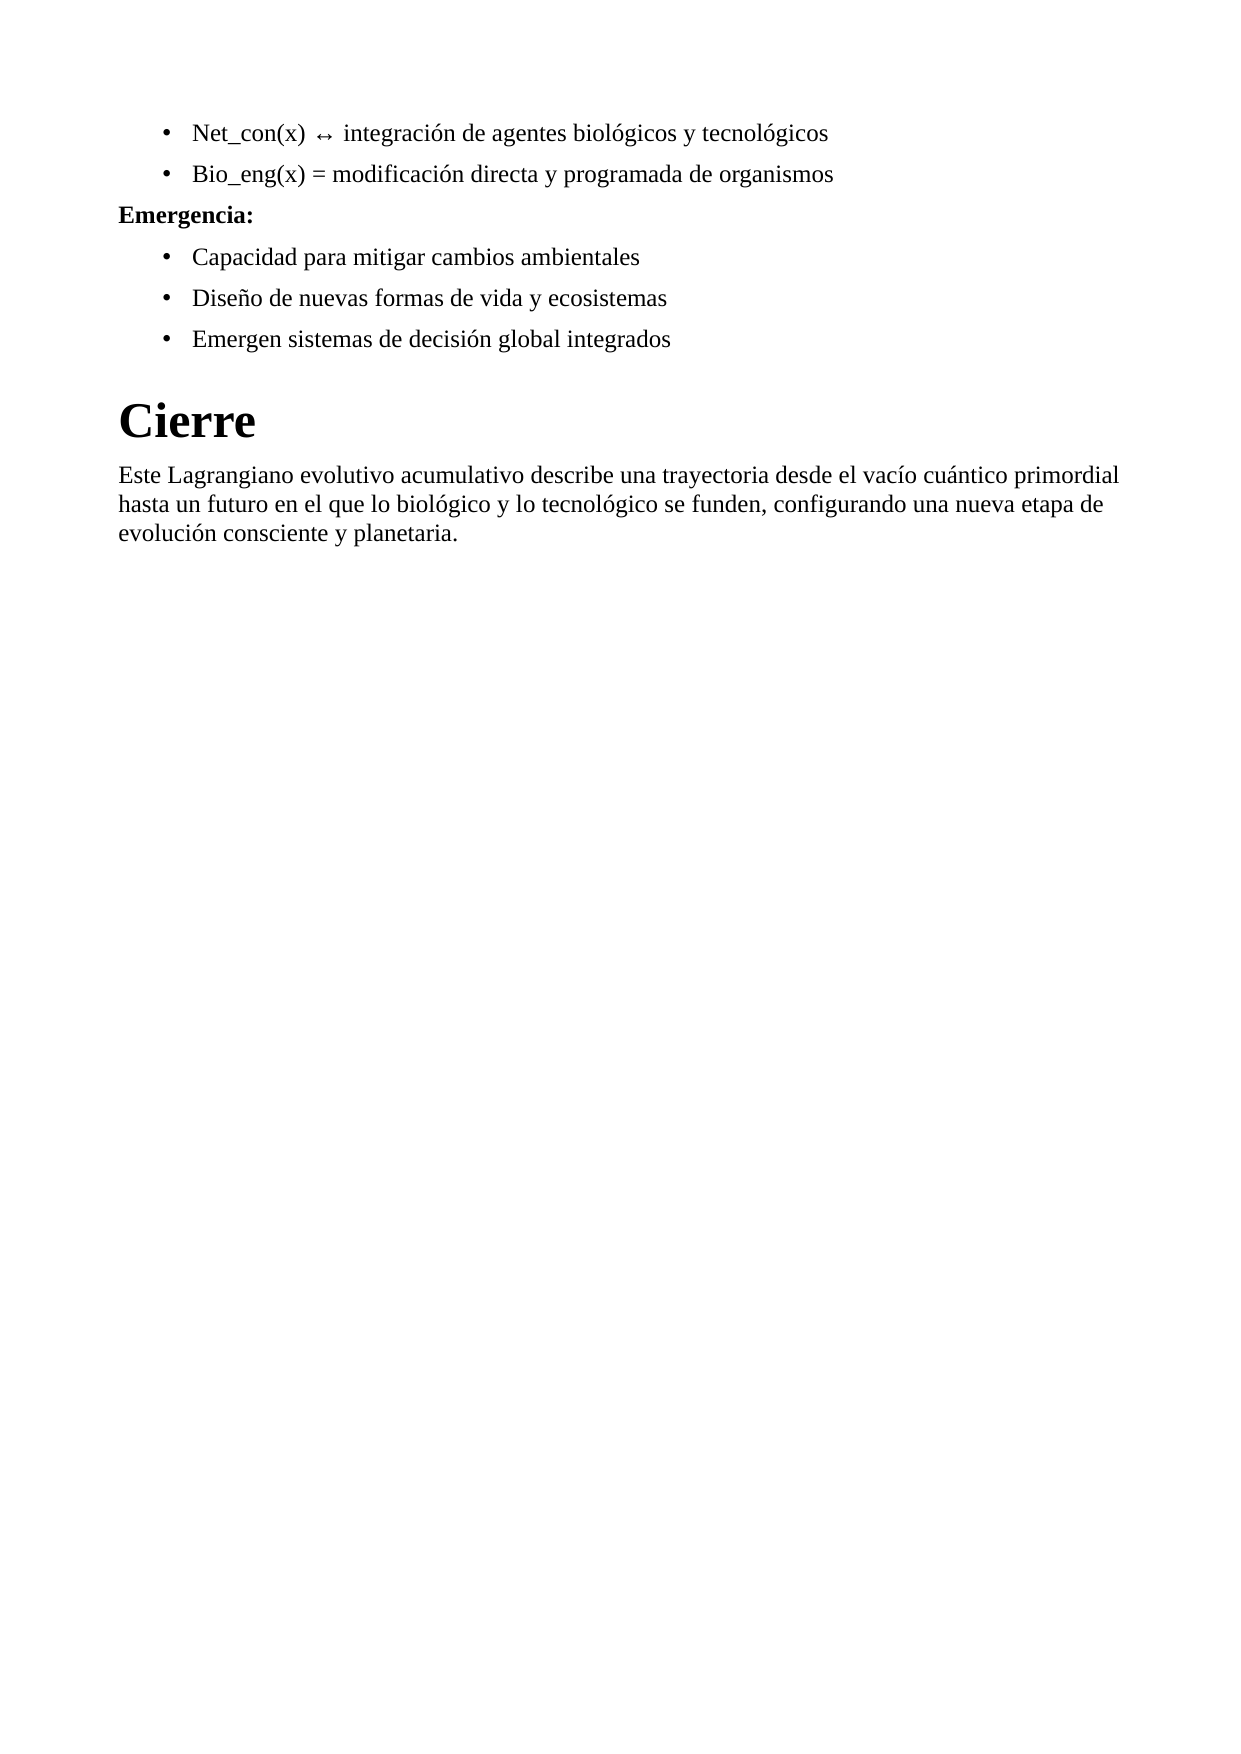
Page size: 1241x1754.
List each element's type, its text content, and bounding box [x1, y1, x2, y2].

text Emergencia: [118, 201, 1122, 229]
list Emergen sistemas de decisión global integrados [162, 324, 1122, 353]
list Capacidad para mitigar cambios ambientales [162, 242, 1122, 271]
list Diseño de nuevas formas de vida y ecosistemas [162, 283, 1122, 312]
text Este Lagrangiano evolutivo acumulativo describe una trayectoria desde el vacío cuántico primordial hasta un futuro en el que lo biológico y lo tecnológico se funden, configurando una nueva etapa de evolución consciente y planetaria. [118, 461, 1122, 547]
list Net_con(x) ↔ integración de agentes biológicos y tecnológicos [162, 118, 1122, 147]
list Bio_eng(x) = modificación directa y programada de organismos [162, 159, 1122, 188]
subtitle Cierre [118, 391, 1122, 448]
